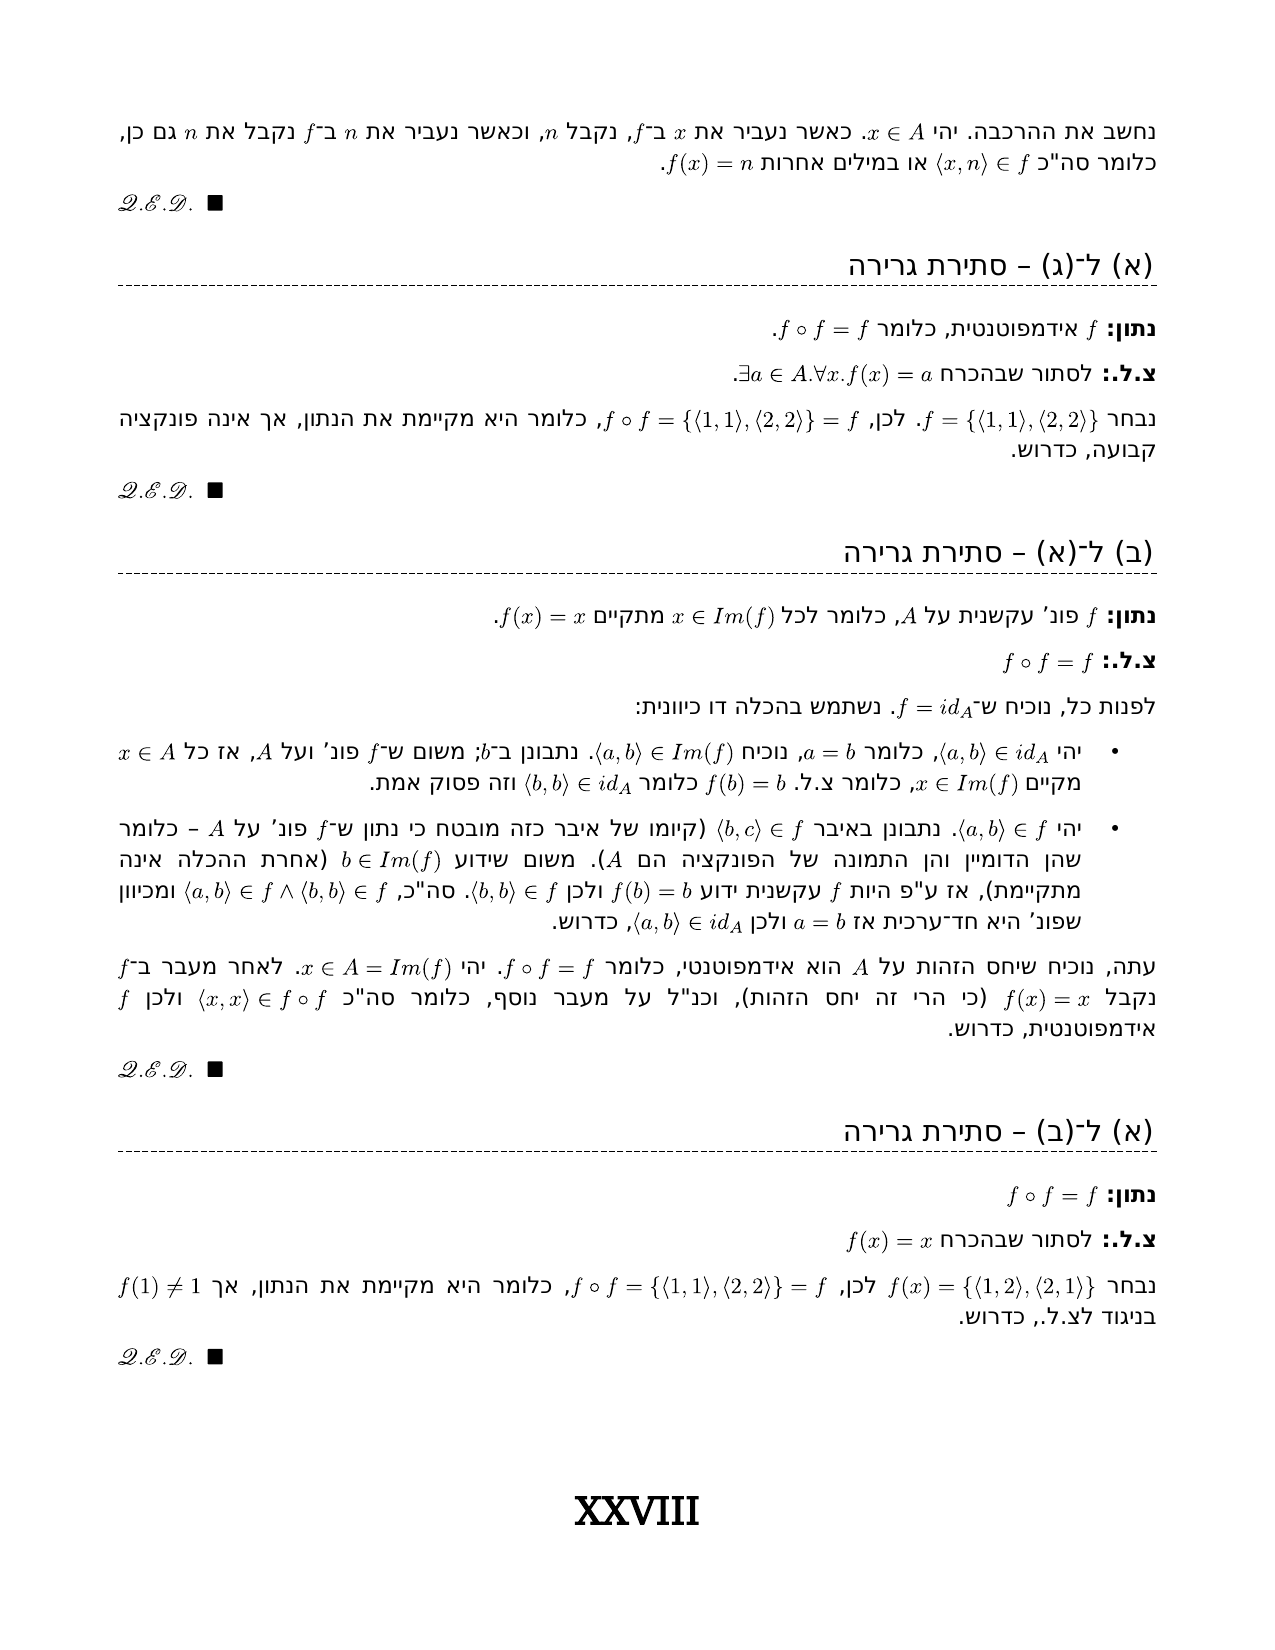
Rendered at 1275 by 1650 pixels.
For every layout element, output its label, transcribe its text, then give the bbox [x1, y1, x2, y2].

subtitle (א) ל־(ג) – סתירת גרירה [118, 245, 1157, 285]
list יהי . נתבונן באיבר (קיומו של איבר כזה מובטח כי נתון ש־ פונ’ על – כלומר שהן הדומיין והן התמונה של הפונקציה הם ). משום שידוע (אחרת ההכלה אינה מתקיימת), אז ע"פ היות עקשנית ידוע ולכן . סה"כ, ומכיוון שפונ’ היא חד־ערכית אז ולכן , כדרוש. [118, 815, 1119, 935]
subtitle (ב) ל־(א) – סתירת גרירה [118, 533, 1157, 573]
text נתון: פונ’ עקשנית על , כלומר לכל מתקיים . [118, 602, 1157, 629]
text לפנות כל, נוכיח ש־. נשתמש בהכלה דו כיוונית: [118, 693, 1157, 719]
text צ.ל.: [118, 648, 1157, 674]
text נתון: אידמפוטנטית, כלומר . [118, 315, 1157, 341]
list יהי , כלומר , נוכיח . נתבונן ב־; משום ש־ פונ’ ועל , אז כל מקיים , כלומר צ.ל. כלומר וזה פסוק אמת. [118, 738, 1119, 796]
text נבחר לכן, , כלומר היא מקיימת את הנתון, אך בניגוד לצ.ל., כדרוש. [118, 1272, 1157, 1330]
text צ.ל.: לסתור שבהכרח [118, 1226, 1157, 1253]
text עתה, נוכיח שיחס הזהות על הוא אידמפוטנטי, כלומר . יהי . לאחר מעבר ב־ נקבל (כי הרי זה יחס הזהות), וכנ"ל על מעבר נוסף, כלומר סה"כ ולכן אידמפוטנטית, כדרוש. [118, 953, 1157, 1042]
text נבחר . לכן, , כלומר היא מקיימת את הנתון, אך אינה פונקציה קבועה, כדרוש. [118, 406, 1157, 463]
text נחשב את ההרכבה. יהי . כאשר נעביר את ב־, נקבל , וכאשר נעביר את ב־ נקבל את גם כן, כלומר סה"כ או במילים אחרות . [118, 118, 1157, 176]
text נתון: [118, 1181, 1157, 1208]
subtitle (א) ל־(ב) – סתירת גרירה [118, 1112, 1157, 1152]
text צ.ל.: לסתור שבהכרח . [118, 360, 1157, 387]
